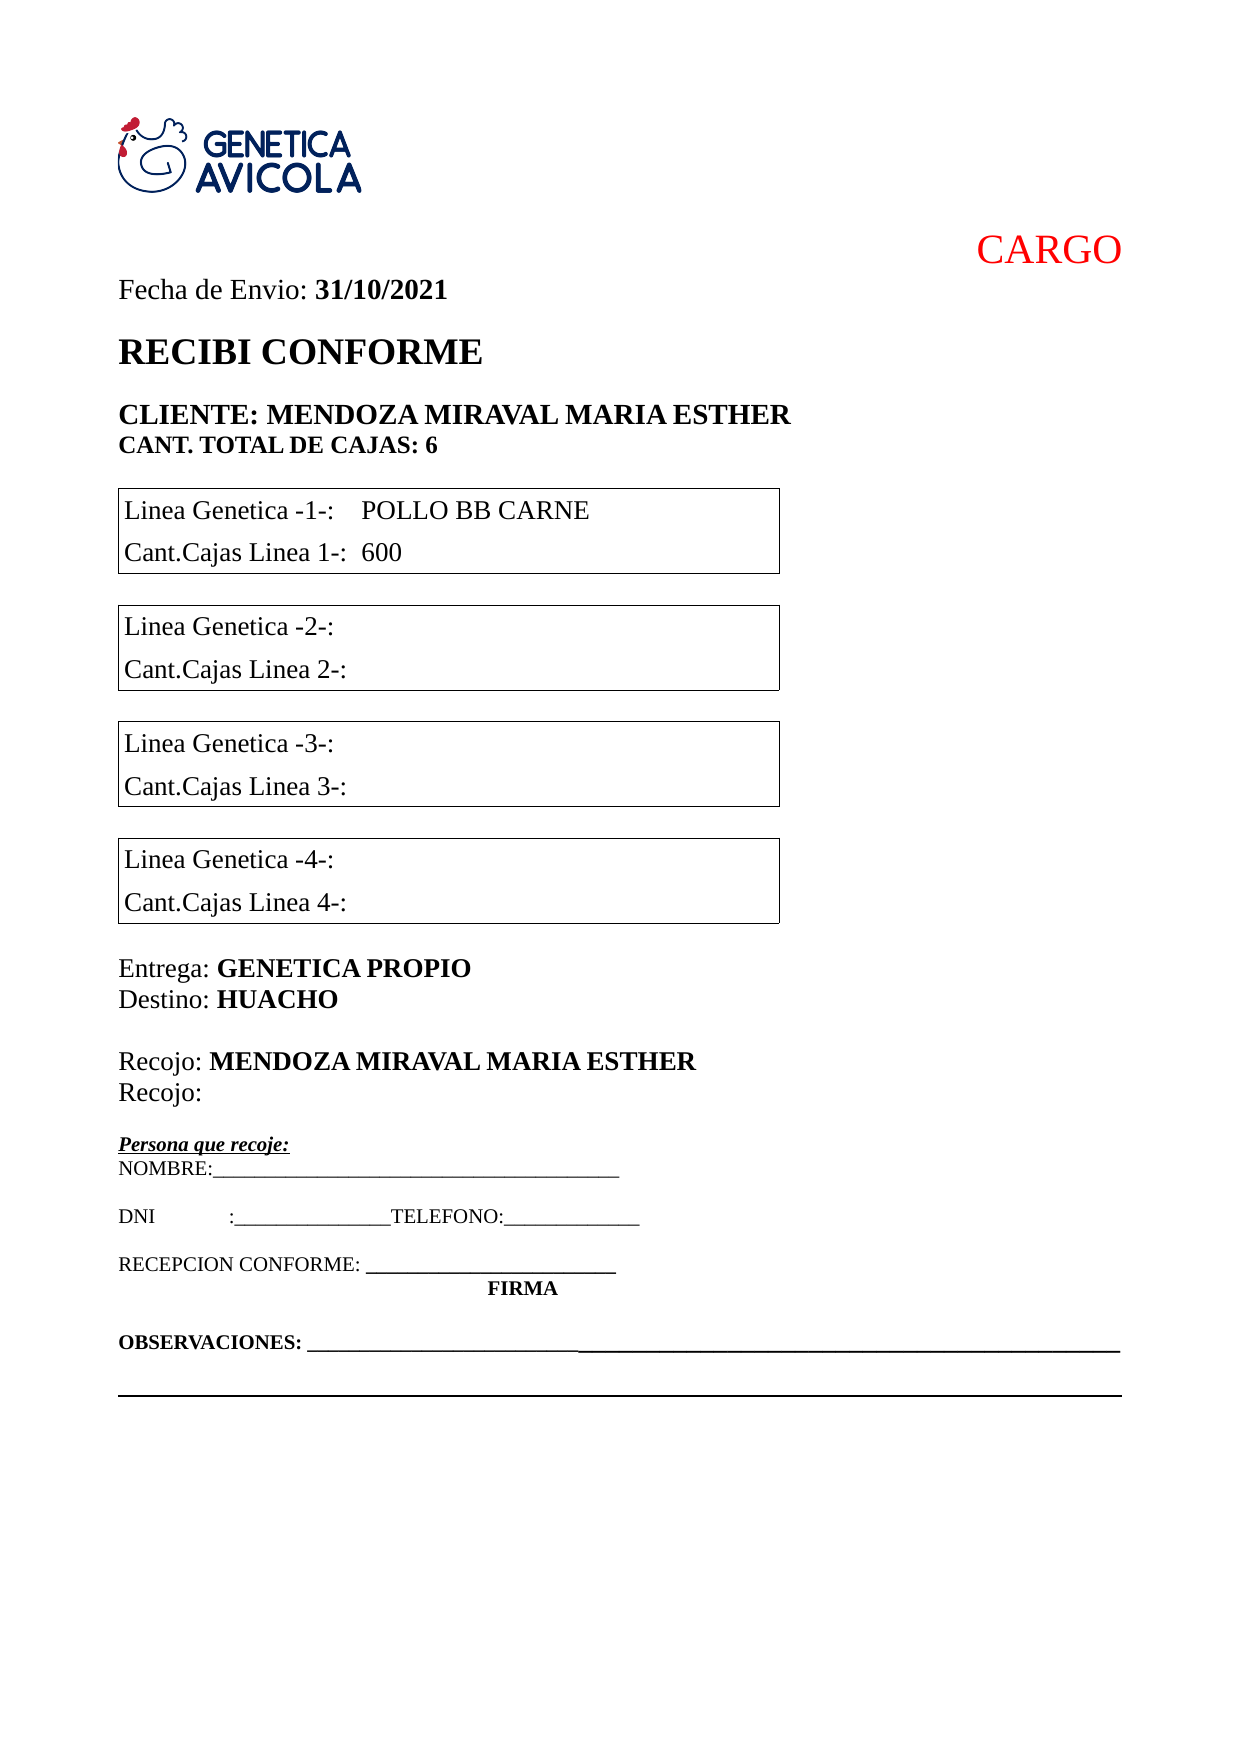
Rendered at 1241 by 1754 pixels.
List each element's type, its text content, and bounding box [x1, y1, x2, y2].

text OBSERVACIONES: __________________________________________________________________ [118, 1324, 1122, 1355]
table_cell [356, 807, 779, 838]
table_cell Cant.Cajas Linea 3-: [119, 764, 356, 806]
table_header POLLO BB CARNE [356, 489, 779, 531]
text Fecha de Envio: 31/10/2021 [118, 272, 1122, 306]
table_cell [356, 691, 779, 721]
table_cell [356, 574, 779, 604]
table_cell [356, 722, 779, 764]
table_cell [356, 880, 779, 923]
text Destino: HUACHO [118, 983, 1122, 1014]
table_cell [118, 807, 356, 838]
table_cell [118, 691, 356, 721]
text Recojo: MENDOZA MIRAVAL MARIA ESTHER [118, 1045, 1122, 1076]
text Entrega: GENETICA PROPIO [118, 952, 1122, 983]
table_cell Cant.Cajas Linea 2-: [119, 647, 356, 690]
table_cell [356, 647, 779, 690]
text RECEPCION CONFORME: ________________________ [118, 1252, 1122, 1276]
text FIRMA [118, 1276, 1122, 1300]
text RECIBI CONFORME [118, 330, 1122, 373]
table_cell [356, 764, 779, 806]
text Persona que recoje: [118, 1132, 1122, 1156]
table_cell Cant.Cajas Linea 1-: [119, 531, 356, 573]
text NOMBRE:_______________________________________ [118, 1156, 1122, 1180]
table_cell Linea Genetica -4-: [119, 839, 356, 880]
table_cell Cant.Cajas Linea 4-: [119, 880, 356, 923]
table_cell [118, 574, 356, 604]
picture [117, 117, 362, 193]
table_header Linea Genetica -1-: [119, 489, 356, 531]
text CANT. TOTAL DE CAJAS: 6 [118, 431, 1122, 459]
text DNI :_______________TELEFONO:_____________ [118, 1204, 1122, 1228]
table_cell [356, 839, 779, 880]
table_cell 600 [356, 531, 779, 573]
text CARGO [118, 224, 1122, 272]
table_cell [356, 606, 779, 647]
text CLIENTE: MENDOZA MIRAVAL MARIA ESTHER [118, 397, 1122, 431]
text Recojo: [118, 1076, 1122, 1108]
table_cell Linea Genetica -3-: [119, 722, 356, 764]
table_cell Linea Genetica -2-: [119, 606, 356, 647]
